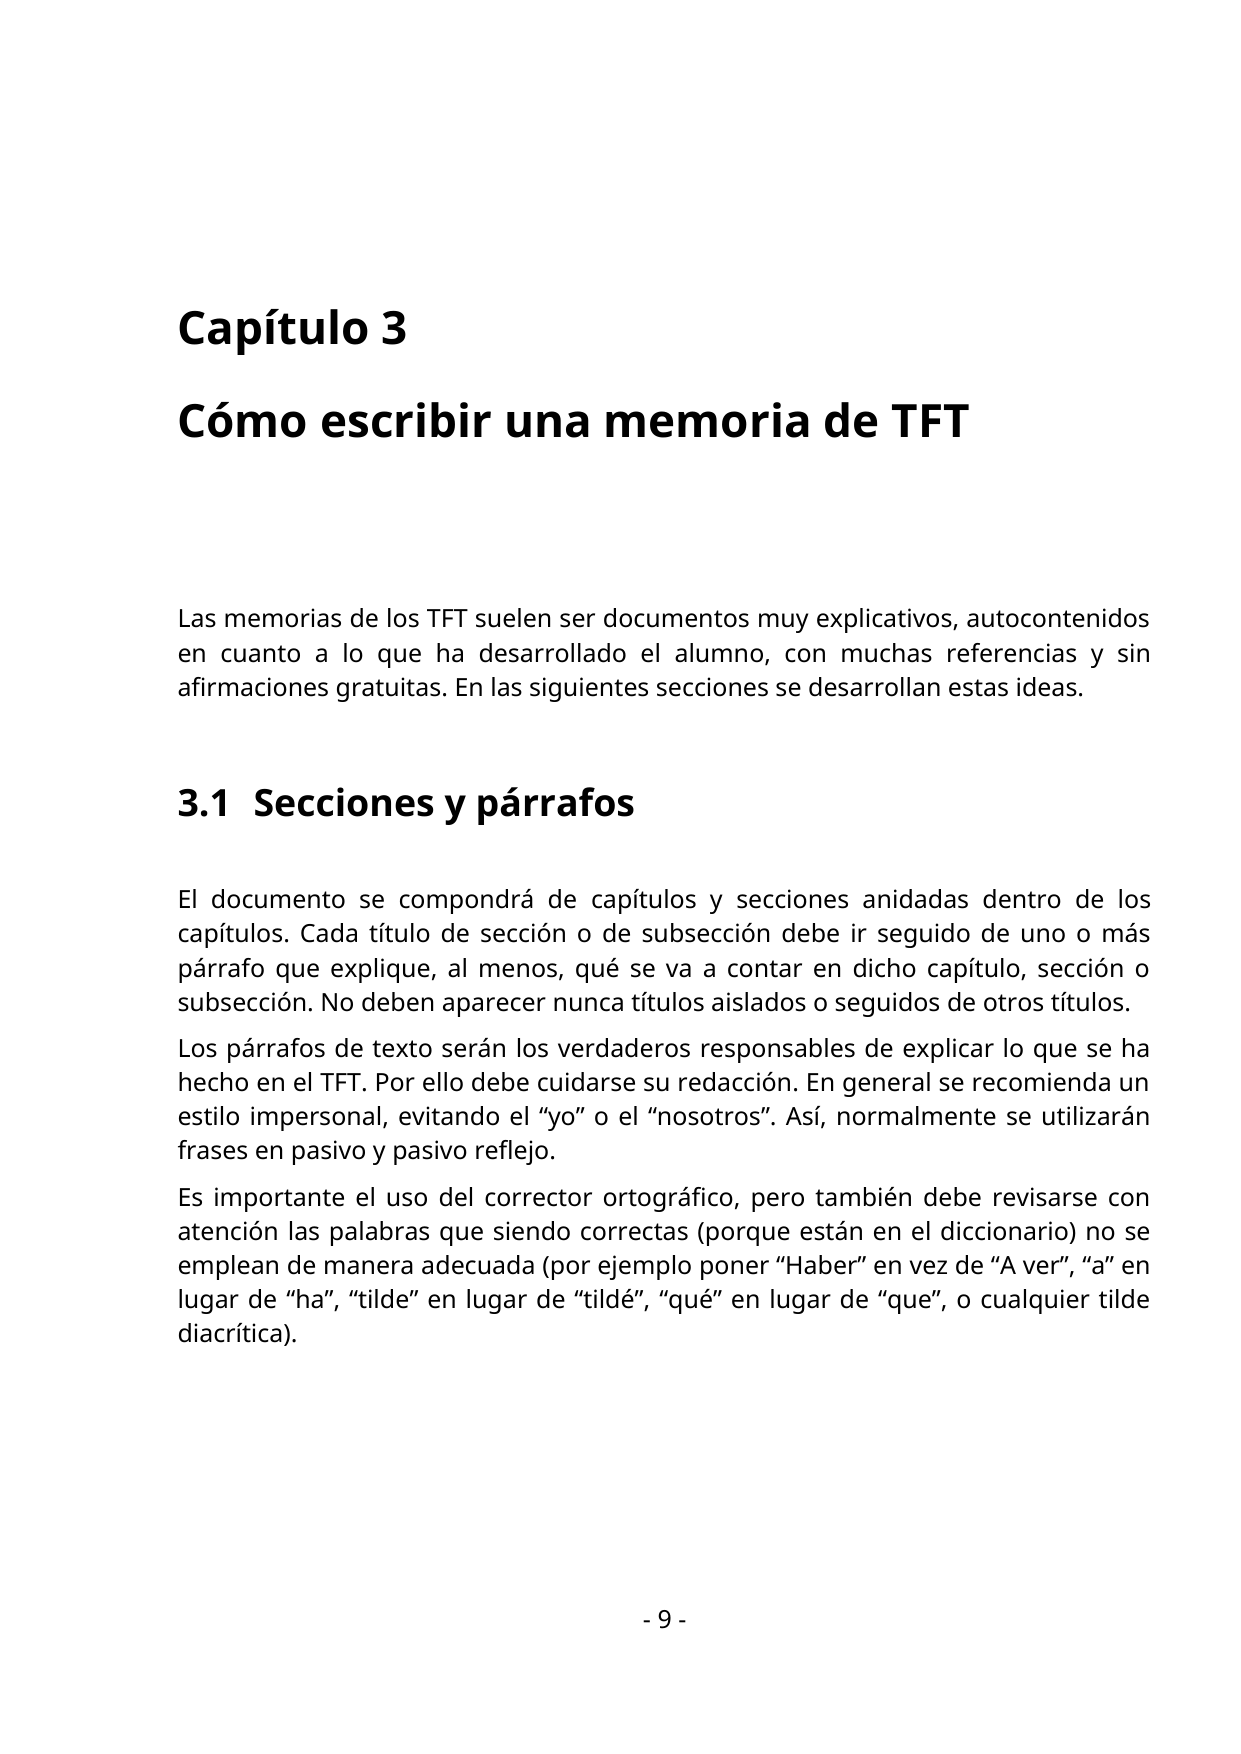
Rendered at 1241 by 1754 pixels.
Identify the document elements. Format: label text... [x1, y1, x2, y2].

text Los párrafos de texto serán los verdaderos responsables de explicar lo que se ha hecho en el TFT. Por ello debe cuidarse su redacción. En general se recomienda un estilo impersonal, evitando el “yo” o el “nosotros”. Así, normalmente se utilizarán frases en pasivo y pasivo reflejo. [177, 1031, 1152, 1167]
text El documento se compondrá de capítulos y secciones anidadas dentro de los capítulos. Cada título de sección o de subsección debe ir seguido de uno o más párrafo que explique, al menos, qué se va a contar en dicho capítulo, sección o subsección. No deben aparecer nunca títulos aislados o seguidos de otros títulos. [177, 882, 1152, 1018]
text Las memorias de los TFT suelen ser documentos muy explicativos, autocontenidos en cuanto a lo que ha desarrollado el alumno, con muchas referencias y sin afirmaciones gratuitas. En las siguientes secciones se desarrollan estas ideas. [177, 601, 1152, 703]
subtitle Cómo escribir una memoria de TFT [177, 295, 1152, 451]
text Es importante el uso del corrector ortográfico, pero también debe revisarse con atención las palabras que siendo correctas (porque están en el diccionario) no se emplean de manera adecuada (por ejemplo poner “Haber” en vez de “A ver”, “a” en lugar de “ha”, “tilde” en lugar de “tildé”, “qué” en lugar de “que”, o cualquier tilde diacrítica). [177, 1179, 1152, 1350]
subtitle Secciones y párrafos [177, 776, 1152, 827]
